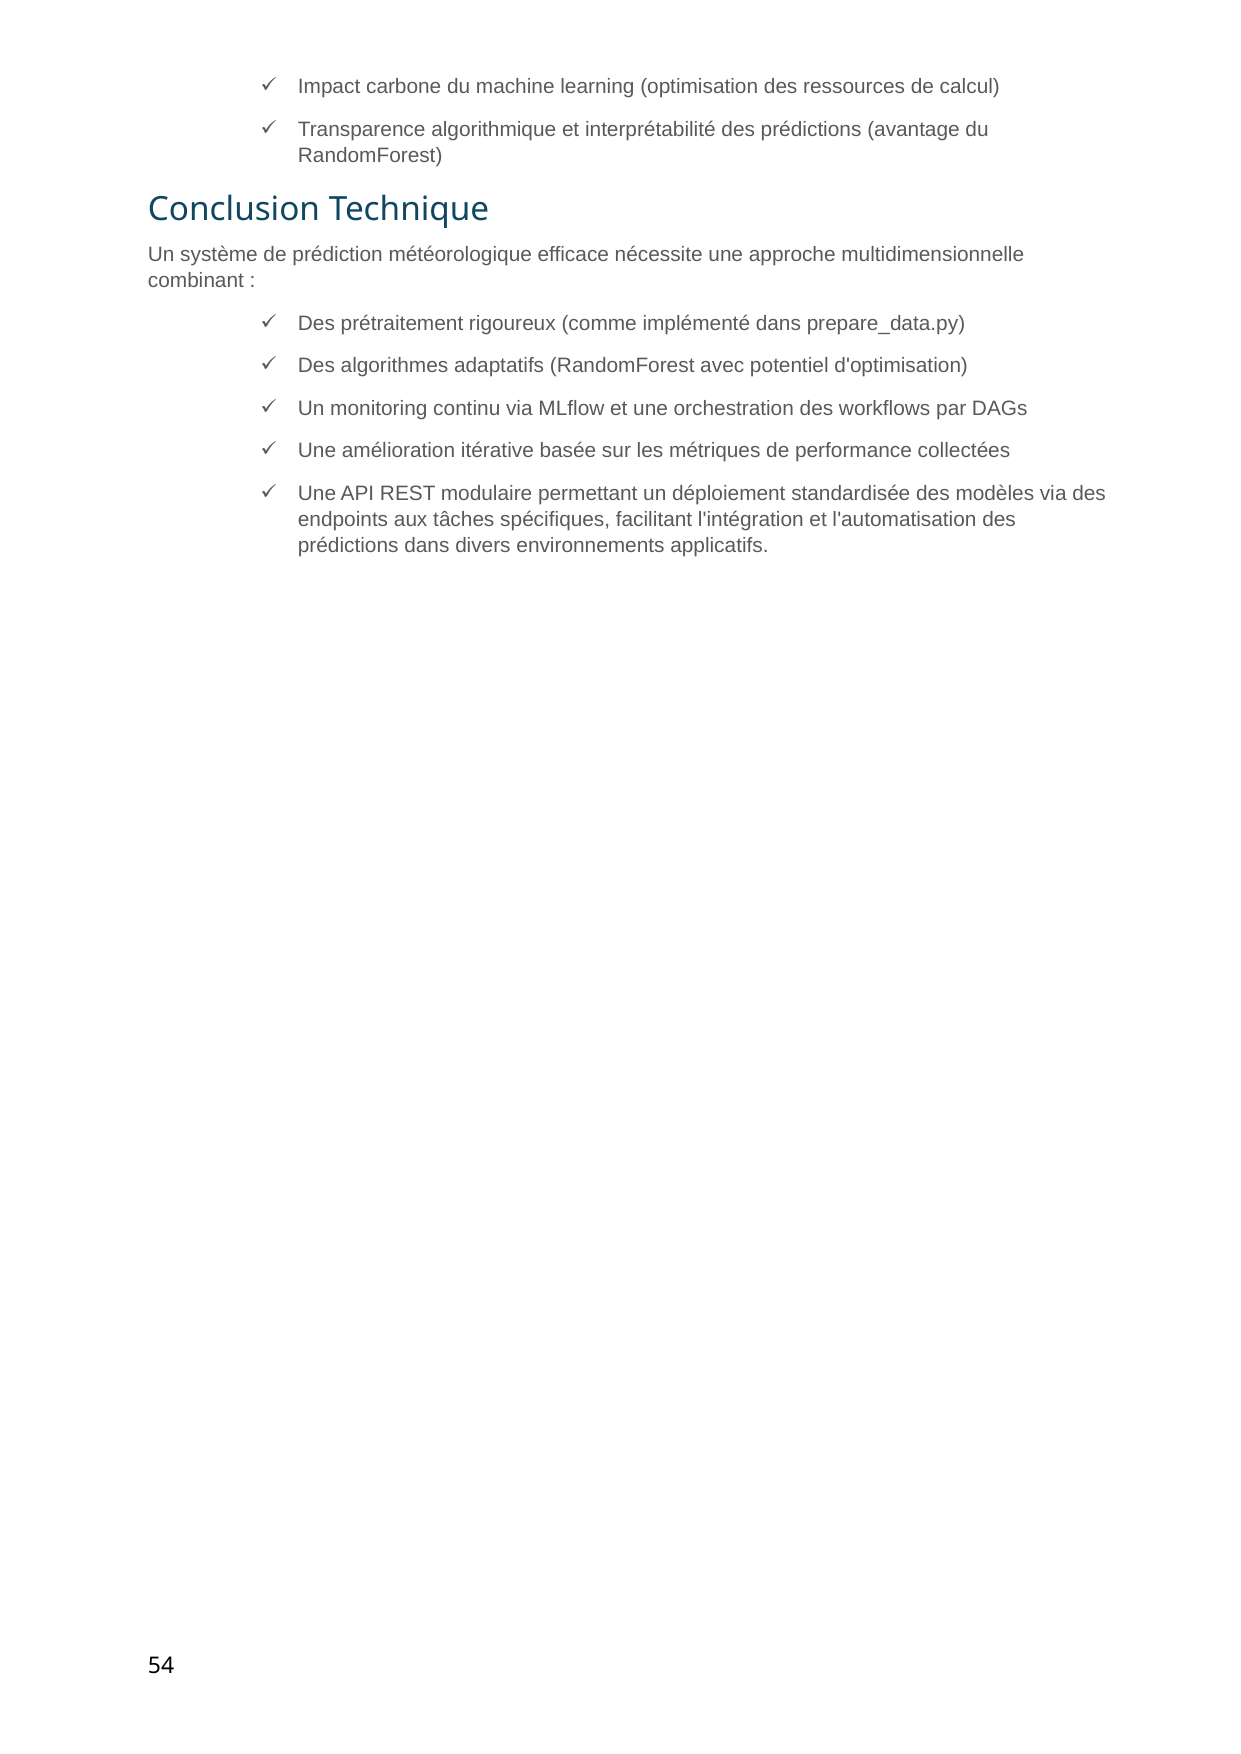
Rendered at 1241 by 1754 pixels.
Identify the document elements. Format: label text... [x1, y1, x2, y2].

list Des algorithmes adaptatifs (RandomForest avec potentiel d'optimisation) [260, 353, 1122, 377]
list Une API REST modulaire permettant un déploiement standardisée des modèles via des endpoints aux tâches spécifiques, facilitant l'intégration et l'automatisation des prédictions dans divers environnements applicatifs. [260, 481, 1122, 557]
subtitle Conclusion Technique [148, 185, 1122, 230]
list Transparence algorithmique et interprétabilité des prédictions (avantage du RandomForest) [260, 116, 1122, 166]
list Un monitoring continu via MLflow et une orchestration des workflows par DAGs [260, 396, 1122, 420]
list Des prétraitement rigoureux (comme implémenté dans prepare_data.py) [260, 311, 1122, 334]
text Un système de prédiction météorologique efficace nécessite une approche multidimensionnelle combinant : [148, 242, 1122, 292]
list Une amélioration itérative basée sur les métriques de performance collectées [260, 438, 1122, 462]
list Impact carbone du machine learning (optimisation des ressources de calcul) [260, 74, 1122, 98]
